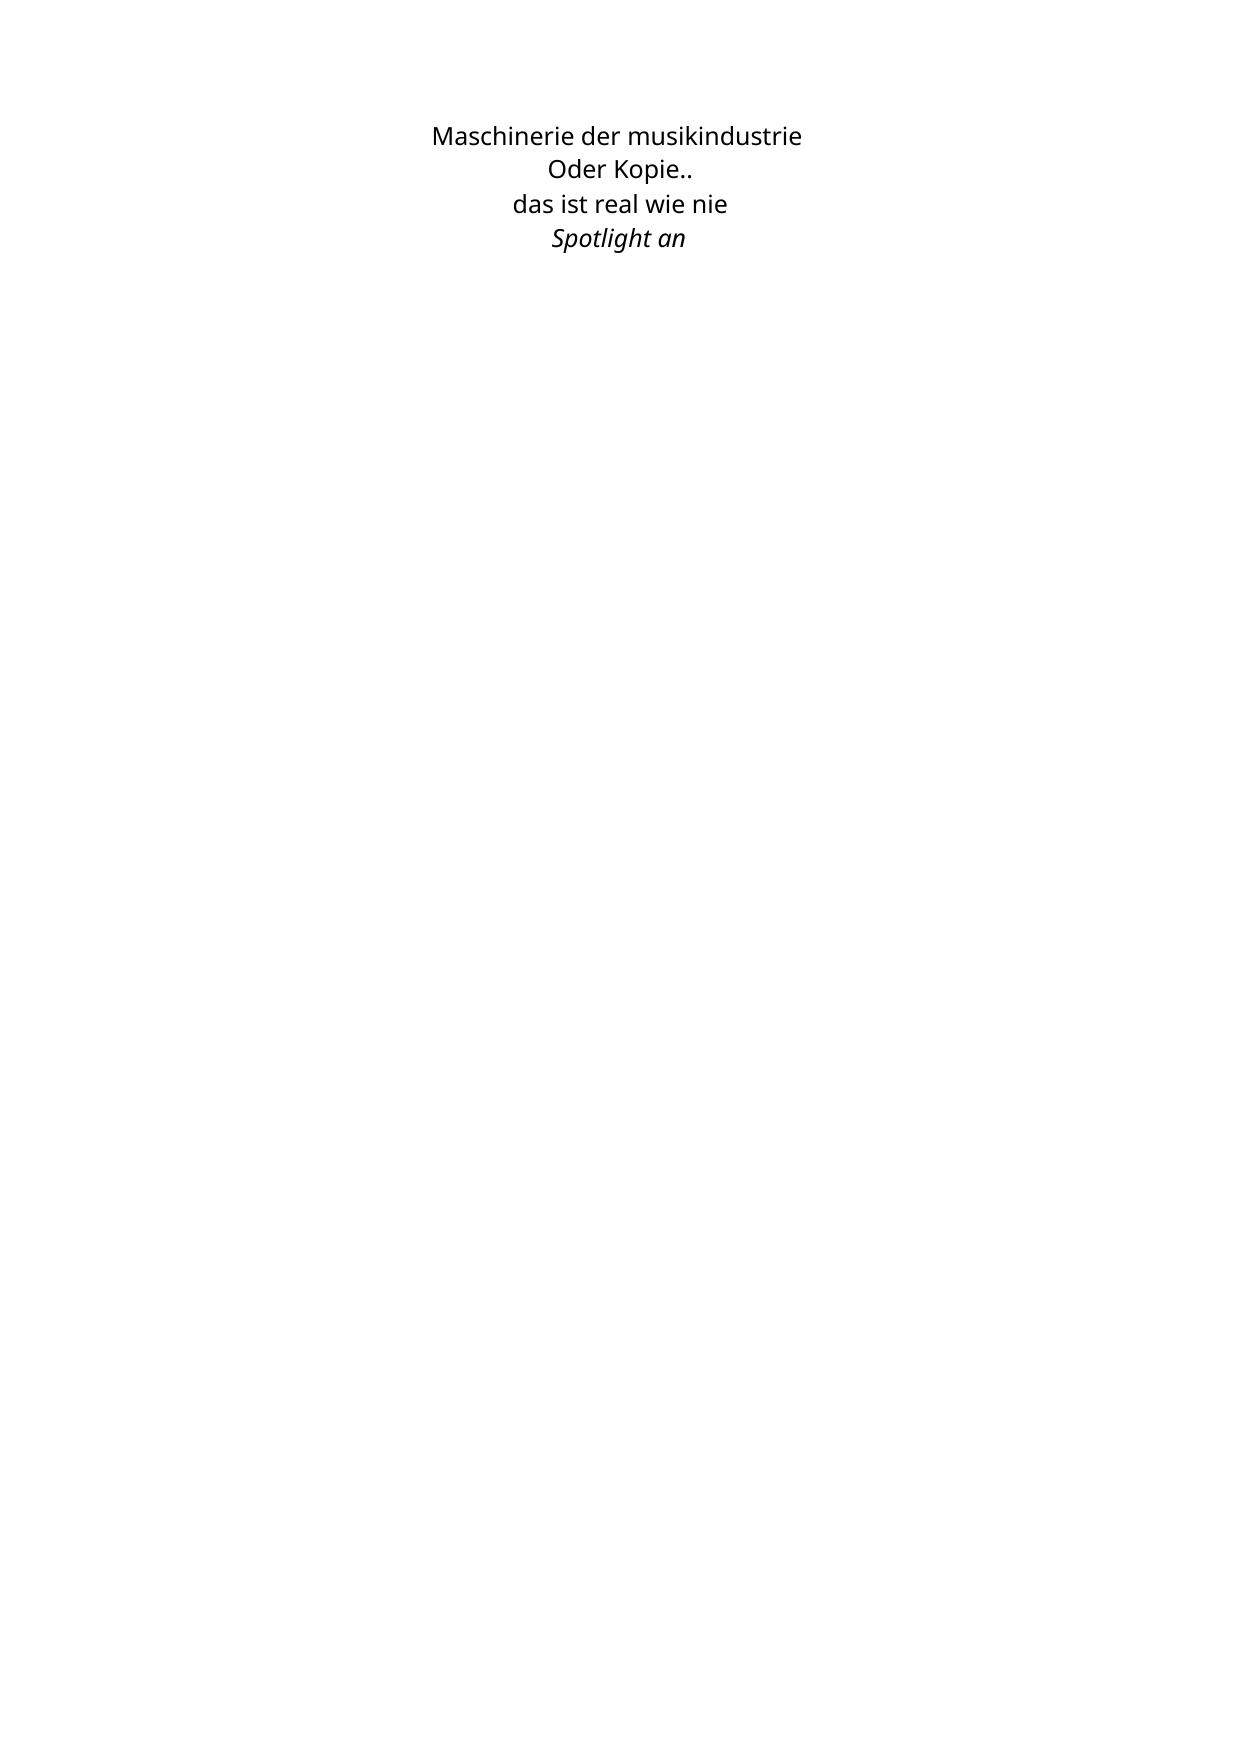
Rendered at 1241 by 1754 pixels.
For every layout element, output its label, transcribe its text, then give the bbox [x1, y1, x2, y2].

text Spotlight an [118, 220, 1122, 254]
text Oder Kopie.. [118, 152, 1122, 186]
text Maschinerie der musikindustrie [118, 118, 1122, 152]
text das ist real wie nie [118, 186, 1122, 220]
